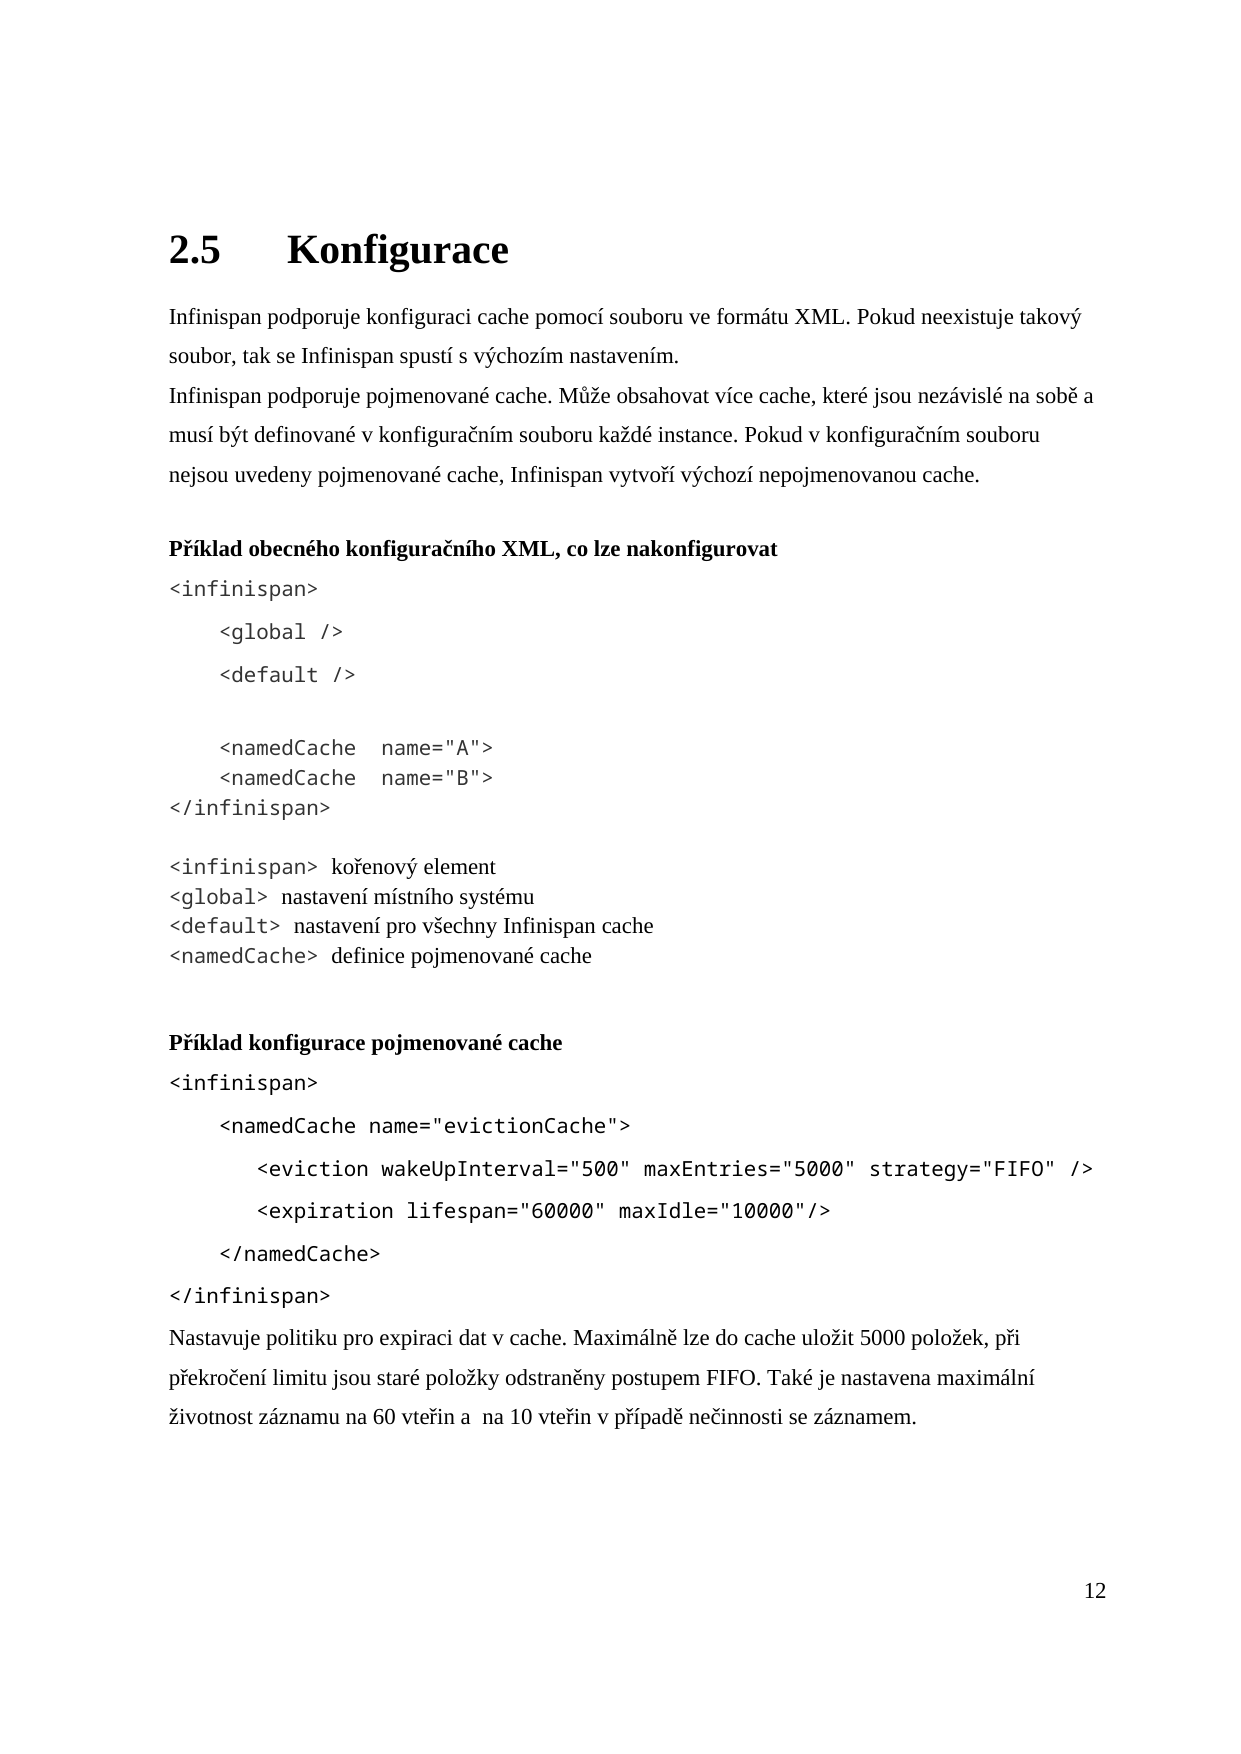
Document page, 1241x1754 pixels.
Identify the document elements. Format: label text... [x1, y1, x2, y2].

text Příklad obecného konfiguračního XML, co lze nakonfigurovat [169, 535, 1106, 561]
text <infinispan> <global /> <default /> [169, 574, 1106, 688]
text Infinispan podporuje pojmenované cache. Může obsahovat více cache, které jsou nezávislé na sobě a musí být definované v konfiguračním souboru každé instance. Pokud v konfiguračním souboru nejsou uvedeny pojmenované cache, Infinispan vytvoří výchozí nepojmenovanou cache. [169, 382, 1106, 487]
text <infinispan> [169, 1068, 1106, 1097]
text <infinispan> kořenový element <global> nastavení místního systému <default> nastavení pro všechny Infinispan cache <namedCache> definice pojmenované cache [169, 851, 1106, 969]
text <namedCache name="A"> <namedCache name="B"> </infinispan> [169, 702, 1106, 821]
text Nastavuje politiku pro expiraci dat v cache. Maximálně lze do cache uložit 5000 položek, při překročení limitu jsou staré položky odstraněny postupem FIFO. Také je nastavena maximální životnost záznamu na 60 vteřin a na 10 vteřin v případě nečinnosti se záznamem. [169, 1324, 1106, 1429]
text <eviction wakeUpInterval="500" maxEntries="5000" strategy="FIFO" /> [169, 1154, 1106, 1182]
text </infinispan> [169, 1281, 1106, 1310]
text Infinispan podporuje konfiguraci cache pomocí souboru ve formátu XML. Pokud neexistuje takový soubor, tak se Infinispan spustí s výchozím nastavením. [169, 303, 1106, 368]
text Příklad konfigurace pojmenované cache [169, 1029, 1106, 1055]
text </namedCache> [169, 1239, 1106, 1267]
text <expiration lifespan="60000" maxIdle="10000"/> [169, 1196, 1106, 1225]
text <namedCache name="evictionCache"> [169, 1111, 1106, 1139]
subtitle Konfigurace [169, 224, 1106, 272]
